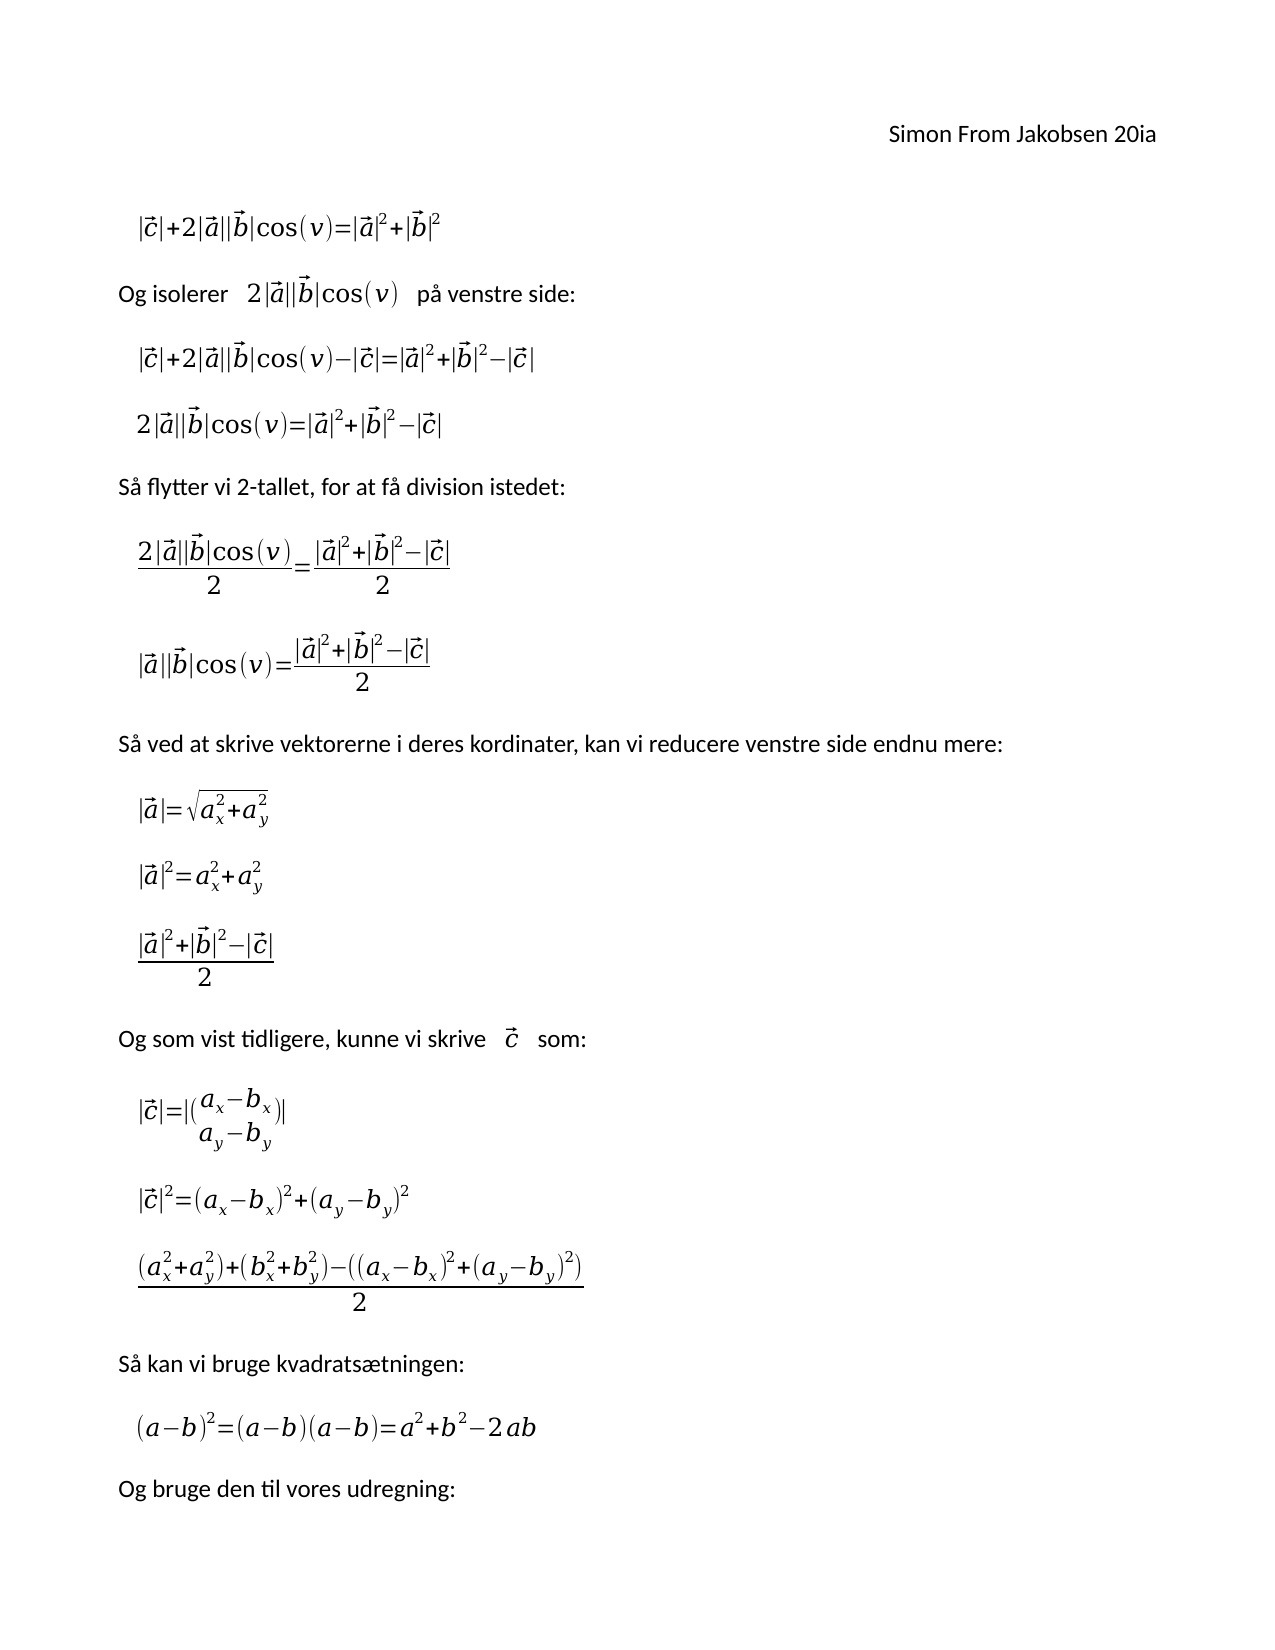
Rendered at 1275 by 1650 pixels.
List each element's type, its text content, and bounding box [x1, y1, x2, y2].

text Og bruge den til vores udregning: [118, 1474, 1157, 1504]
text Så flytter vi 2-tallet, for at få division istedet: [118, 471, 1157, 501]
text Så kan vi bruge kvadratsætningen: [118, 1348, 1157, 1379]
text Og isolererpå venstre side: [118, 274, 1157, 309]
text Og som vist tidligere, kunne vi skrivesom: [118, 1023, 1157, 1053]
text Så ved at skrive vektorerne i deres kordinater, kan vi reducere venstre side endnu mere: [118, 728, 1157, 758]
